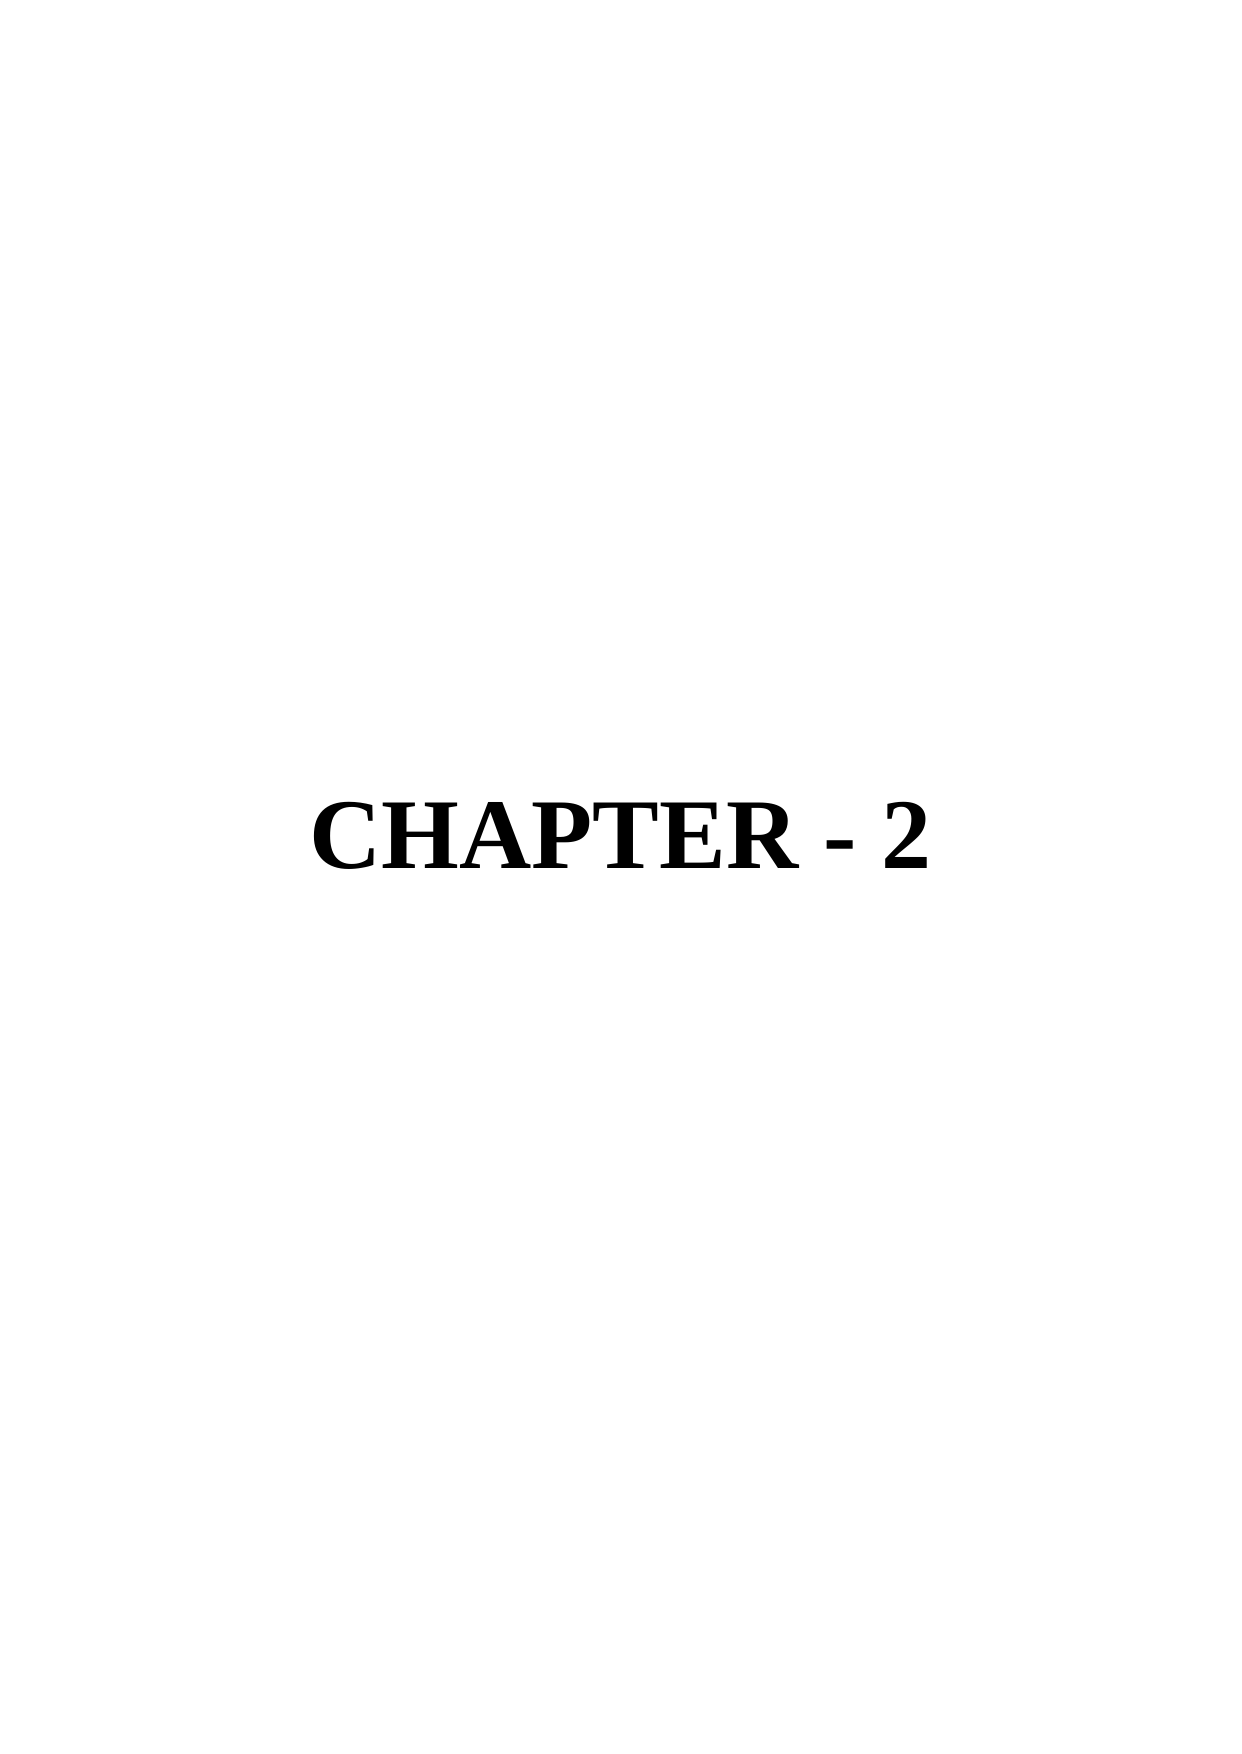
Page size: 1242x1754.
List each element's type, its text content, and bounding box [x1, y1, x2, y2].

text CHAPTER - 2 [309, 775, 1066, 890]
